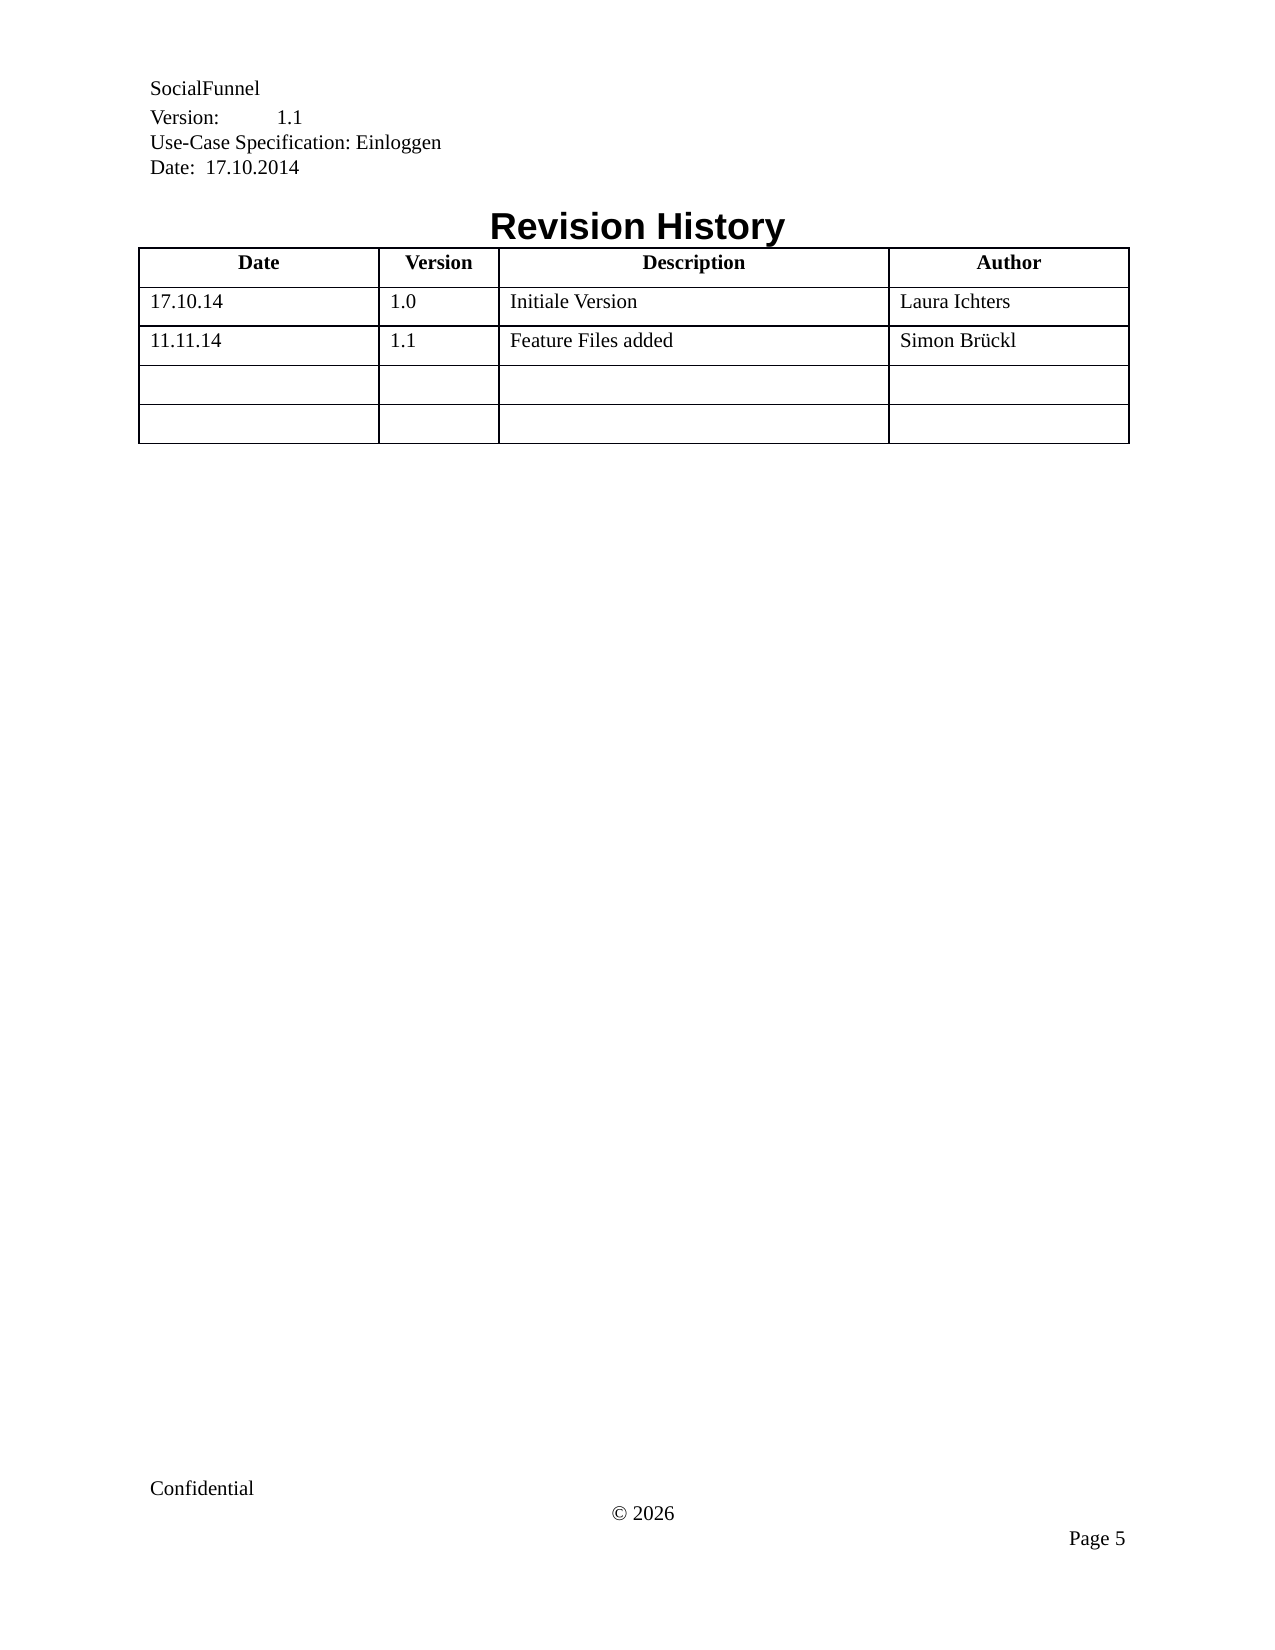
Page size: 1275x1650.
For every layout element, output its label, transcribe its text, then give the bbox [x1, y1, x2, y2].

table_cell 1.0 [380, 288, 498, 325]
table_cell Feature Files added [500, 327, 888, 364]
table_cell Laura Ichters [890, 288, 1128, 325]
table_cell 17.10.14 [140, 288, 378, 325]
table_cell [140, 366, 378, 403]
table_cell [500, 405, 888, 443]
table_header Date [140, 249, 378, 286]
table_cell [890, 366, 1128, 403]
text Revision History [150, 204, 1125, 247]
table_header Version [380, 249, 498, 286]
table_cell [500, 366, 888, 403]
table_cell [380, 405, 498, 443]
table_cell [140, 405, 378, 443]
table_header Author [890, 249, 1128, 286]
table_header Description [500, 249, 888, 286]
table_cell 11.11.14 [140, 327, 378, 364]
table_cell 1.1 [380, 327, 498, 364]
table_cell Simon Brückl [890, 327, 1128, 364]
table_cell Initiale Version [500, 288, 888, 325]
table_cell [890, 405, 1128, 443]
table_cell [380, 366, 498, 403]
